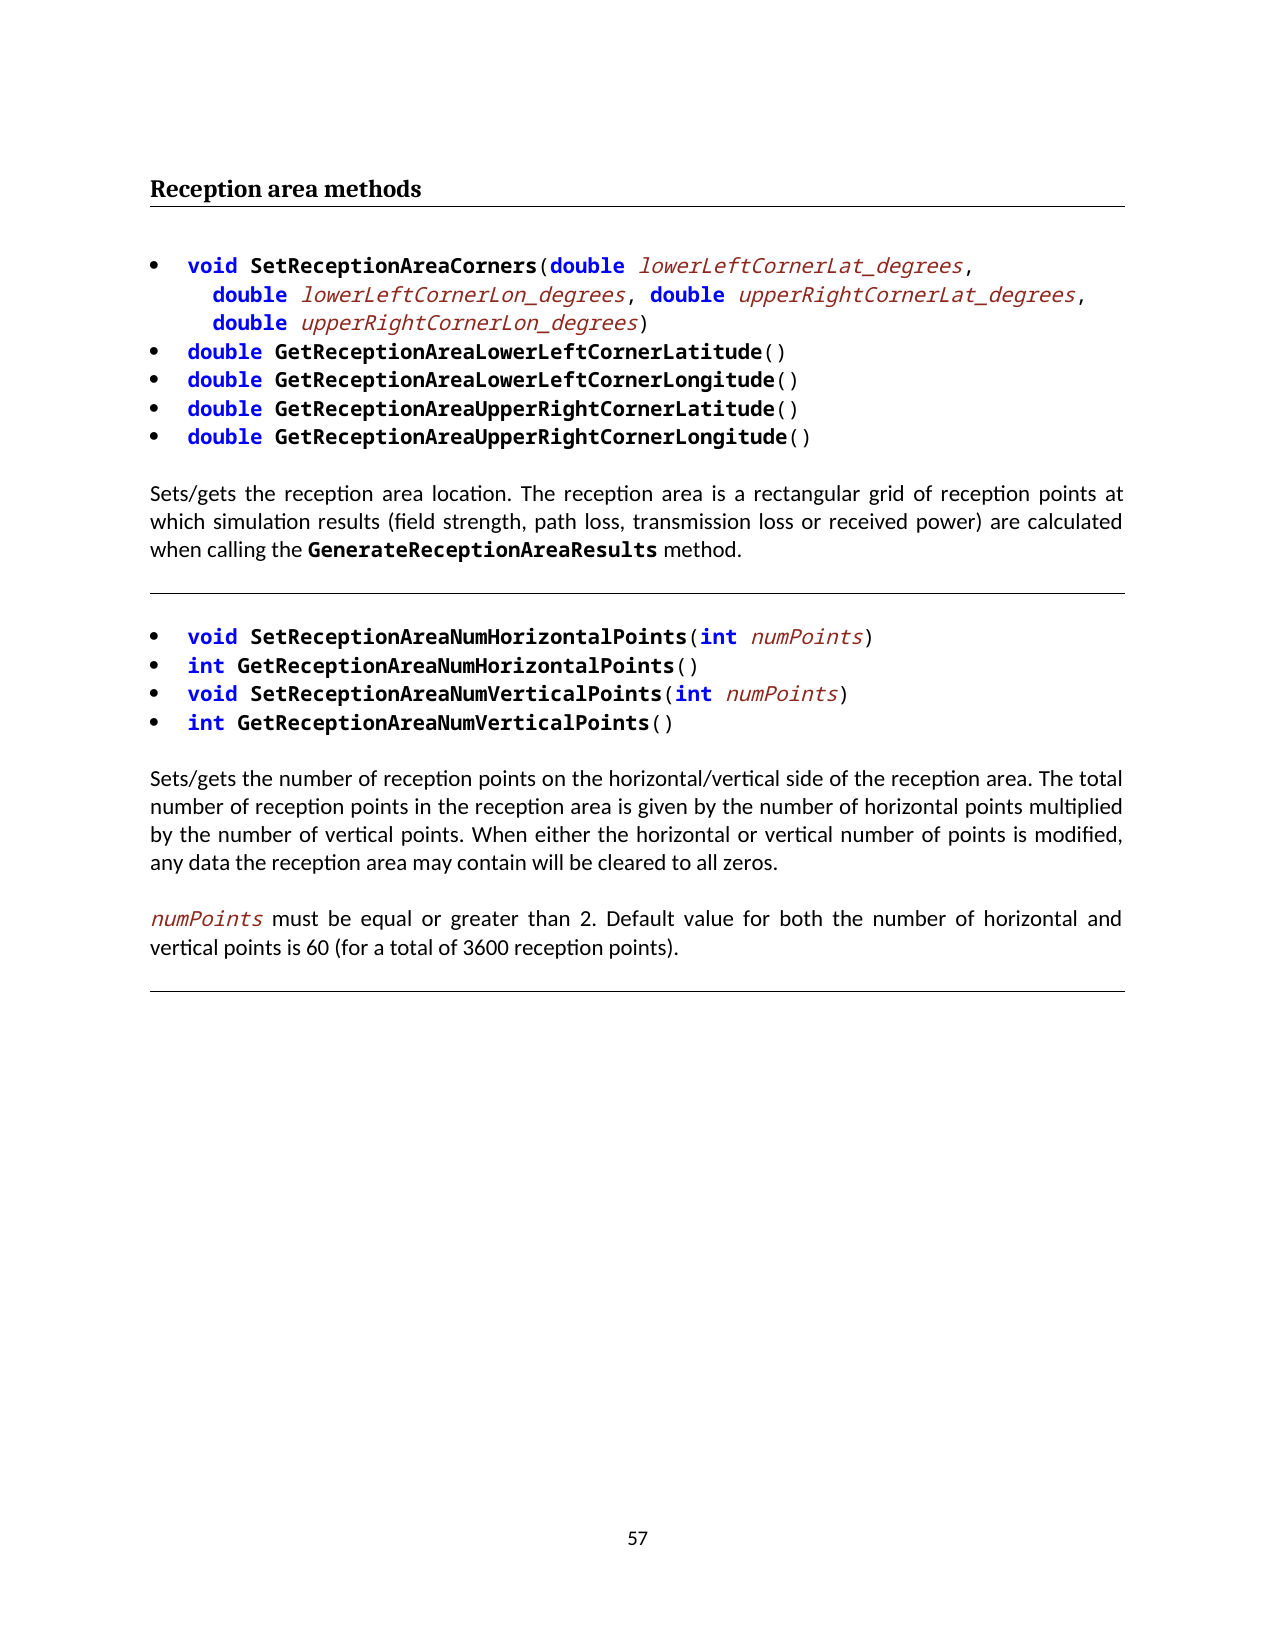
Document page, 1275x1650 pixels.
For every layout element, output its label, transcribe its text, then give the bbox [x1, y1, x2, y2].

list double GetReceptionAreaLowerLeftCornerLatitude() [150, 337, 1125, 365]
list double GetReceptionAreaLowerLeftCornerLongitude() [150, 365, 1125, 394]
text Sets/gets the reception area location. The reception area is a rectangular grid of reception points at which simulation results (field strength, path loss, transmission loss or received power) are calculated when calling the GenerateReceptionAreaResults method. [150, 479, 1125, 563]
list double GetReceptionAreaUpperRightCornerLongitude() [150, 422, 1125, 451]
text Sets/gets the number of reception points on the horizontal/vertical side of the reception area. The total number of reception points in the reception area is given by the number of horizontal points multiplied by the number of vertical points. When either the horizontal or vertical number of points is modified, any data the reception area may contain will be cleared to all zeros. [150, 764, 1125, 876]
list int GetReceptionAreaNumHorizontalPoints() [150, 651, 1125, 679]
list int GetReceptionAreaNumVerticalPoints() [150, 708, 1125, 736]
subtitle Reception area methods [150, 175, 1125, 206]
text numPoints must be equal or greater than 2. Default value for both the number of horizontal and vertical points is 60 (for a total of 3600 reception points). [150, 904, 1125, 961]
list void SetReceptionAreaCorners(double lowerLeftCornerLat_degrees, double lowerLeftCornerLon_degrees, double upperRightCornerLat_degrees, double upperRightCornerLon_degrees) [150, 252, 1125, 337]
list void SetReceptionAreaNumVerticalPoints(int numPoints) [150, 679, 1125, 708]
list double GetReceptionAreaUpperRightCornerLatitude() [150, 394, 1125, 422]
list void SetReceptionAreaNumHorizontalPoints(int numPoints) [150, 622, 1125, 651]
